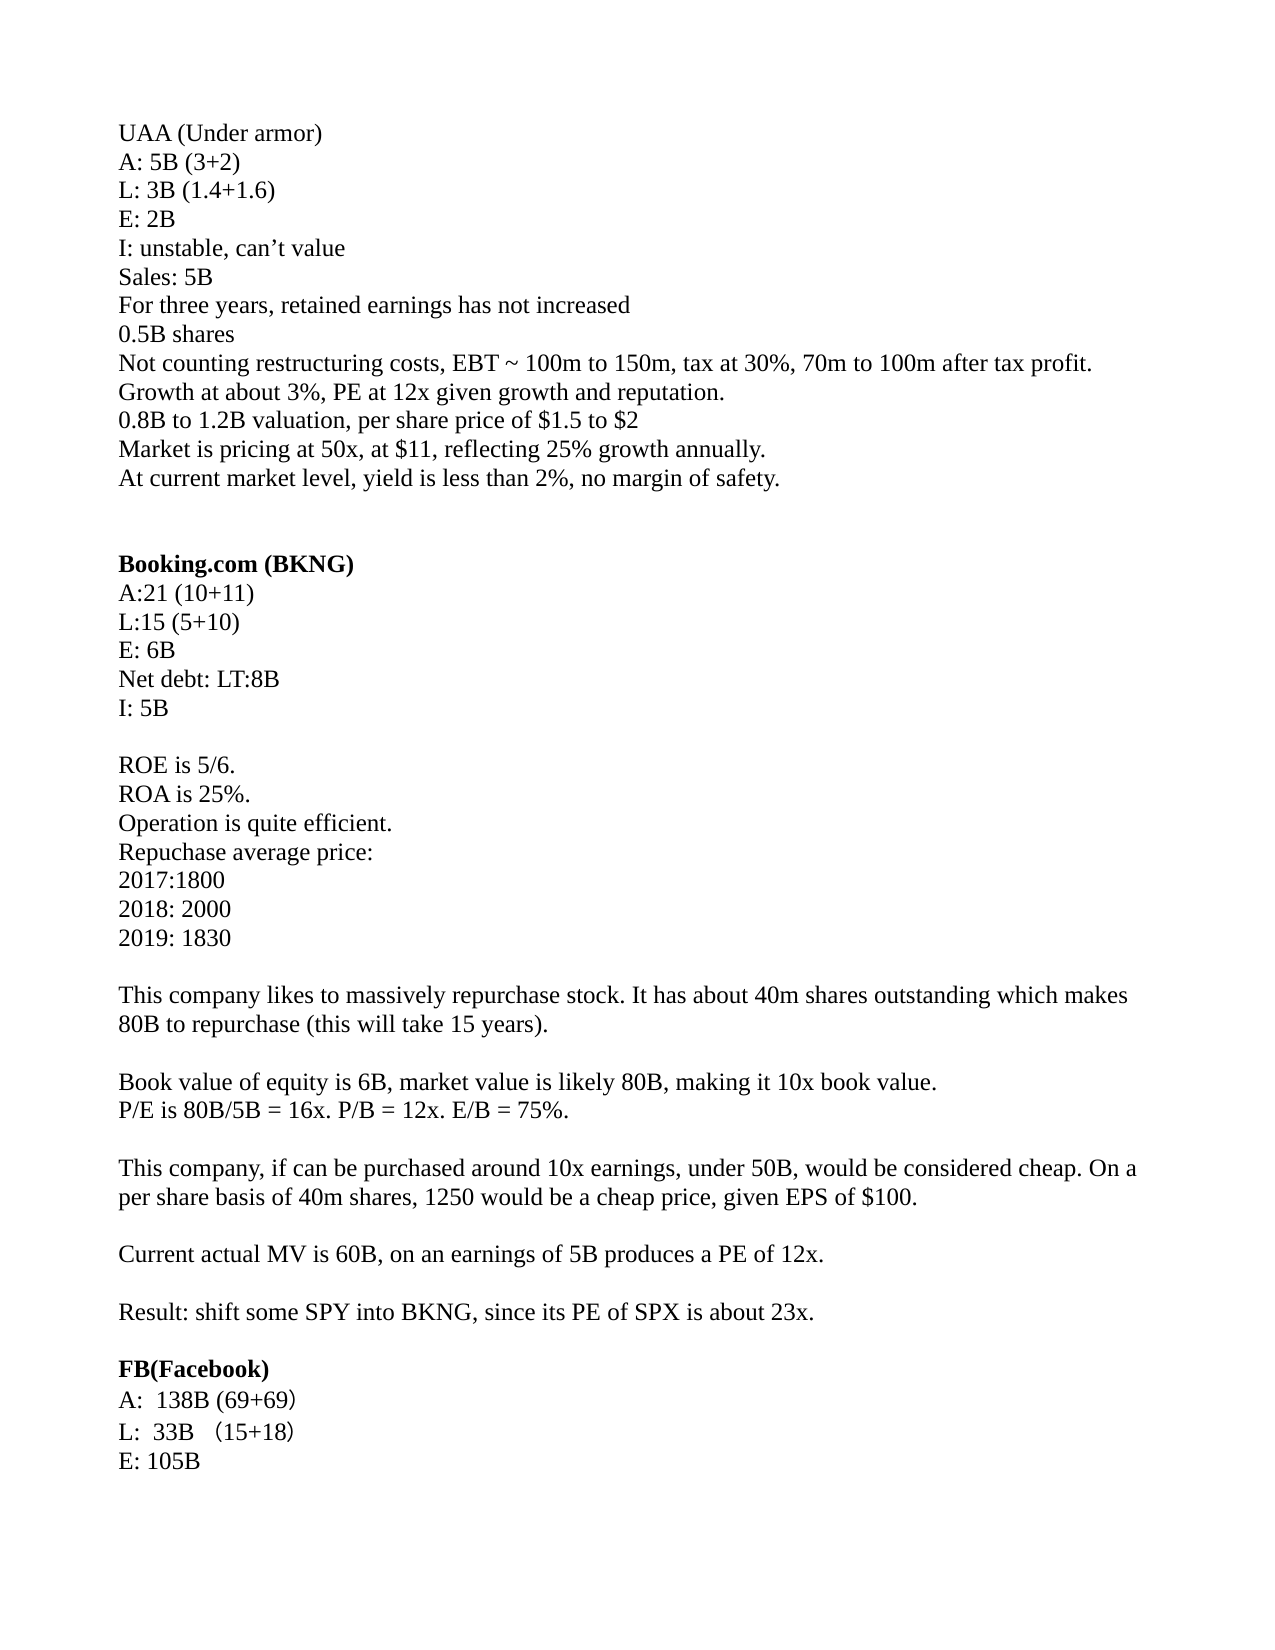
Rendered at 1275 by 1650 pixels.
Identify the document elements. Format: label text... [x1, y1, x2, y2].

text Growth at about 3%, PE at 12x given growth and reputation. [118, 377, 1157, 406]
text Book value of equity is 6B, market value is likely 80B, making it 10x book value. [118, 1067, 1157, 1096]
text This company, if can be purchased around 10x earnings, under 50B, would be considered cheap. On a per share basis of 40m shares, 1250 would be a cheap price, given EPS of $100. [118, 1153, 1157, 1211]
text Net debt: LT:8B [118, 664, 1157, 693]
text ROA is 25%. [118, 779, 1157, 808]
text Sales: 5B [118, 262, 1157, 291]
text E: 2B [118, 204, 1157, 233]
text At current market level, yield is less than 2%, no margin of safety. [118, 463, 1157, 492]
text 2019: 1830 [118, 923, 1157, 952]
text 0.8B to 1.2B valuation, per share price of $1.5 to $2 [118, 406, 1157, 434]
text L:15 (5+10) [118, 607, 1157, 636]
text 0.5B shares [118, 319, 1157, 348]
text 2018: 2000 [118, 894, 1157, 923]
text UAA (Under armor) [118, 118, 1157, 147]
text E: 6B [118, 636, 1157, 664]
text L: 3B (1.4+1.6) [118, 176, 1157, 204]
text 2017:1800 [118, 866, 1157, 894]
text Not counting restructuring costs, EBT ~ 100m to 150m, tax at 30%, 70m to 100m after tax profit. [118, 348, 1157, 377]
text A: 138B (69+69） [118, 1383, 1157, 1415]
text ROE is 5/6. [118, 751, 1157, 779]
text I: 5B [118, 693, 1157, 722]
text Operation is quite efficient. [118, 808, 1157, 837]
text Booking.com (BKNG) [118, 549, 1157, 578]
text Market is pricing at 50x, at $11, reflecting 25% growth annually. [118, 434, 1157, 463]
text For three years, retained earnings has not increased [118, 291, 1157, 319]
text I: unstable, can’t value [118, 233, 1157, 262]
text P/E is 80B/5B = 16x. P/B = 12x. E/B = 75%. [118, 1096, 1157, 1124]
text Result: shift some SPY into BKNG, since its PE of SPX is about 23x. [118, 1297, 1157, 1326]
text L: 33B （15+18） [118, 1415, 1157, 1446]
text E: 105B [118, 1446, 1157, 1475]
text A: 5B (3+2) [118, 147, 1157, 176]
text A:21 (10+11) [118, 578, 1157, 607]
text This company likes to massively repurchase stock. It has about 40m shares outstanding which makes 80B to repurchase (this will take 15 years). [118, 981, 1157, 1038]
text FB(Facebook) [118, 1354, 1157, 1383]
text Repuchase average price: [118, 837, 1157, 866]
text Current actual MV is 60B, on an earnings of 5B produces a PE of 12x. [118, 1239, 1157, 1268]
